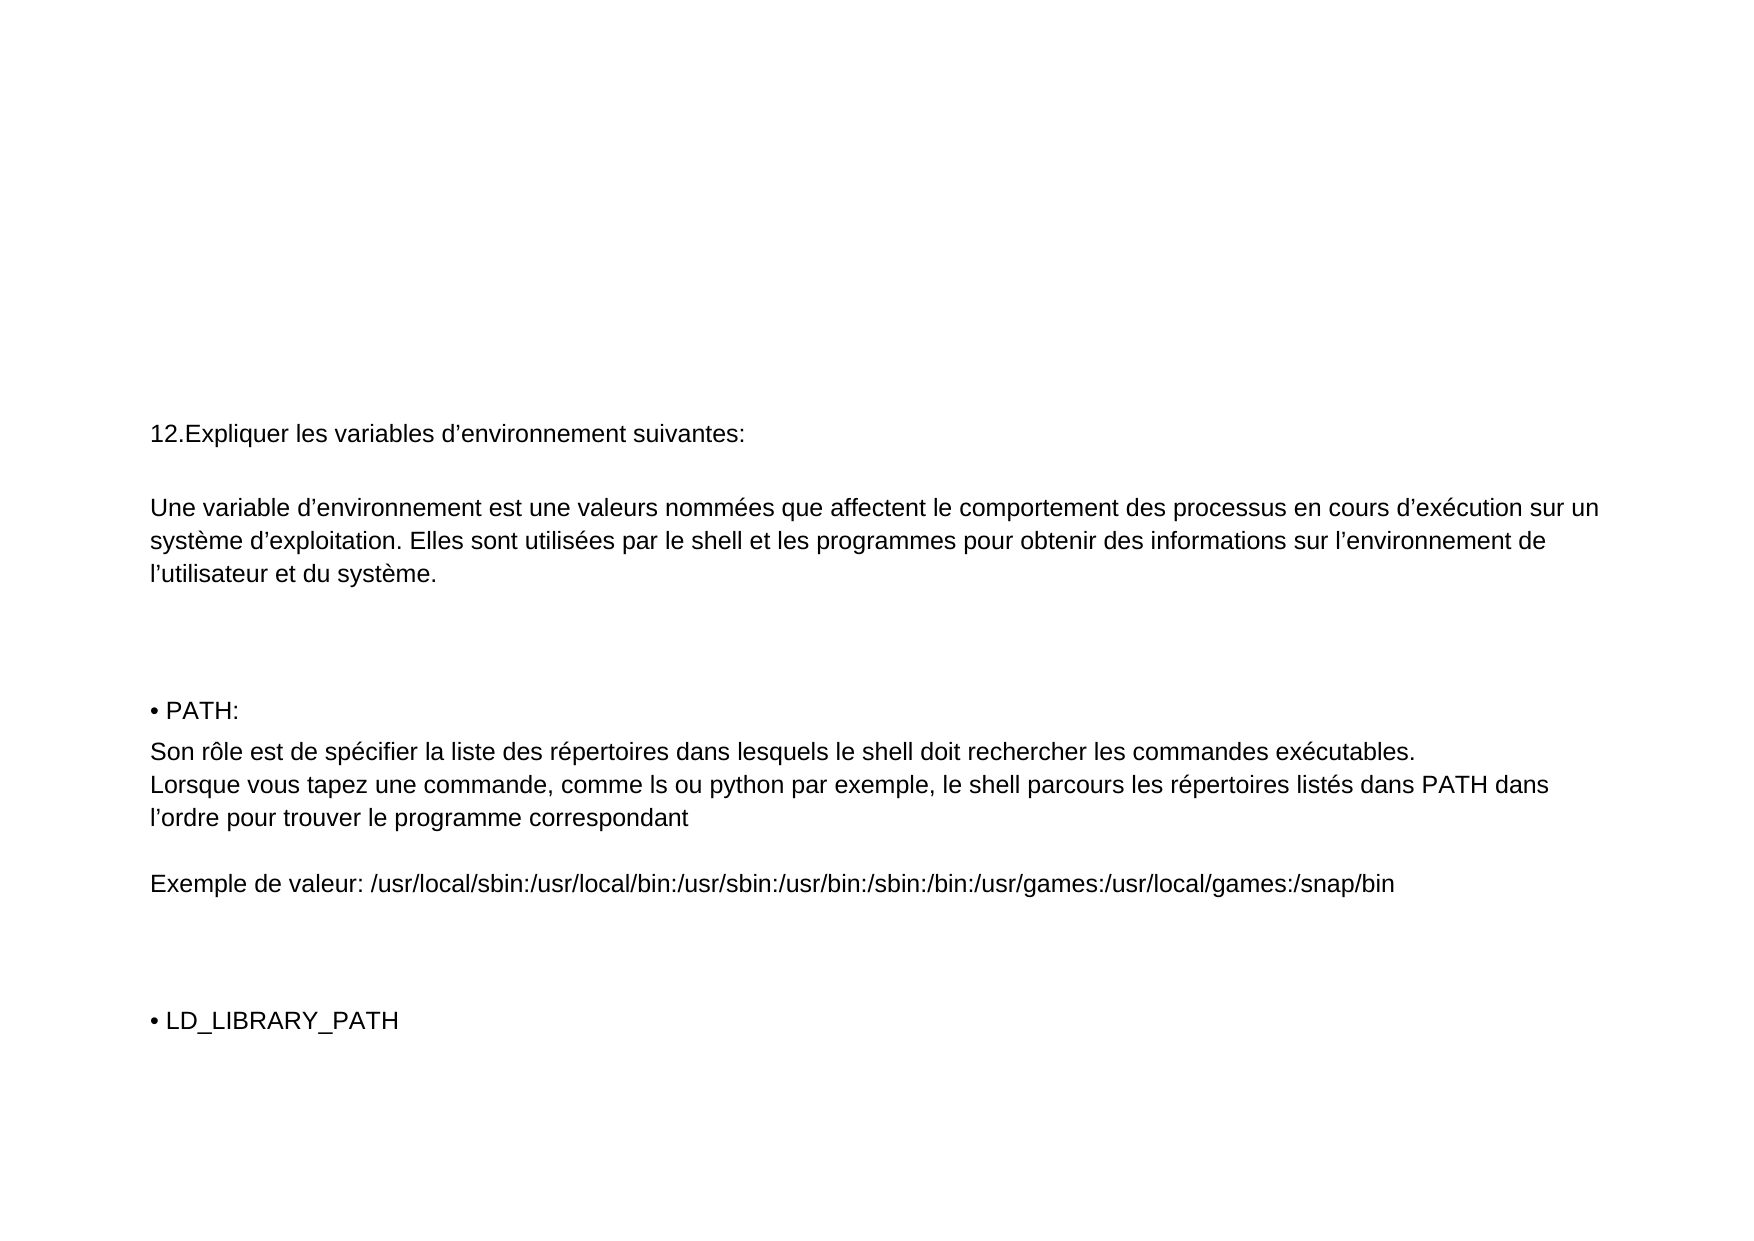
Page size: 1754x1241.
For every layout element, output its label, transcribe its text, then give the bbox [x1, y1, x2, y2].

text Son rôle est de spécifier la liste des répertoires dans lesquels le shell doit rechercher les commandes exécutables. [150, 737, 1604, 766]
text Une variable d’environnement est une valeurs nommées que affectent le comportement des processus en cours d’exécution sur un système d’exploitation. Elles sont utilisées par le shell et les programmes pour obtenir des informations sur l’environnement de l’utilisateur et du système. [150, 493, 1604, 588]
text Exemple de valeur: /usr/local/sbin:/usr/local/bin:/usr/sbin:/usr/bin:/sbin:/bin:/usr/games:/usr/local/games:/snap/bin [150, 869, 1604, 898]
subtitle 12.Expliquer les variables d’environnement suivantes: [150, 419, 1604, 448]
subtitle • LD_LIBRARY_PATH [150, 1006, 1604, 1034]
text Lorsque vous tapez une commande, comme ls ou python par exemple, le shell parcours les répertoires listés dans PATH dans l’ordre pour trouver le programme correspondant [150, 770, 1604, 832]
subtitle • PATH: [150, 696, 1604, 724]
